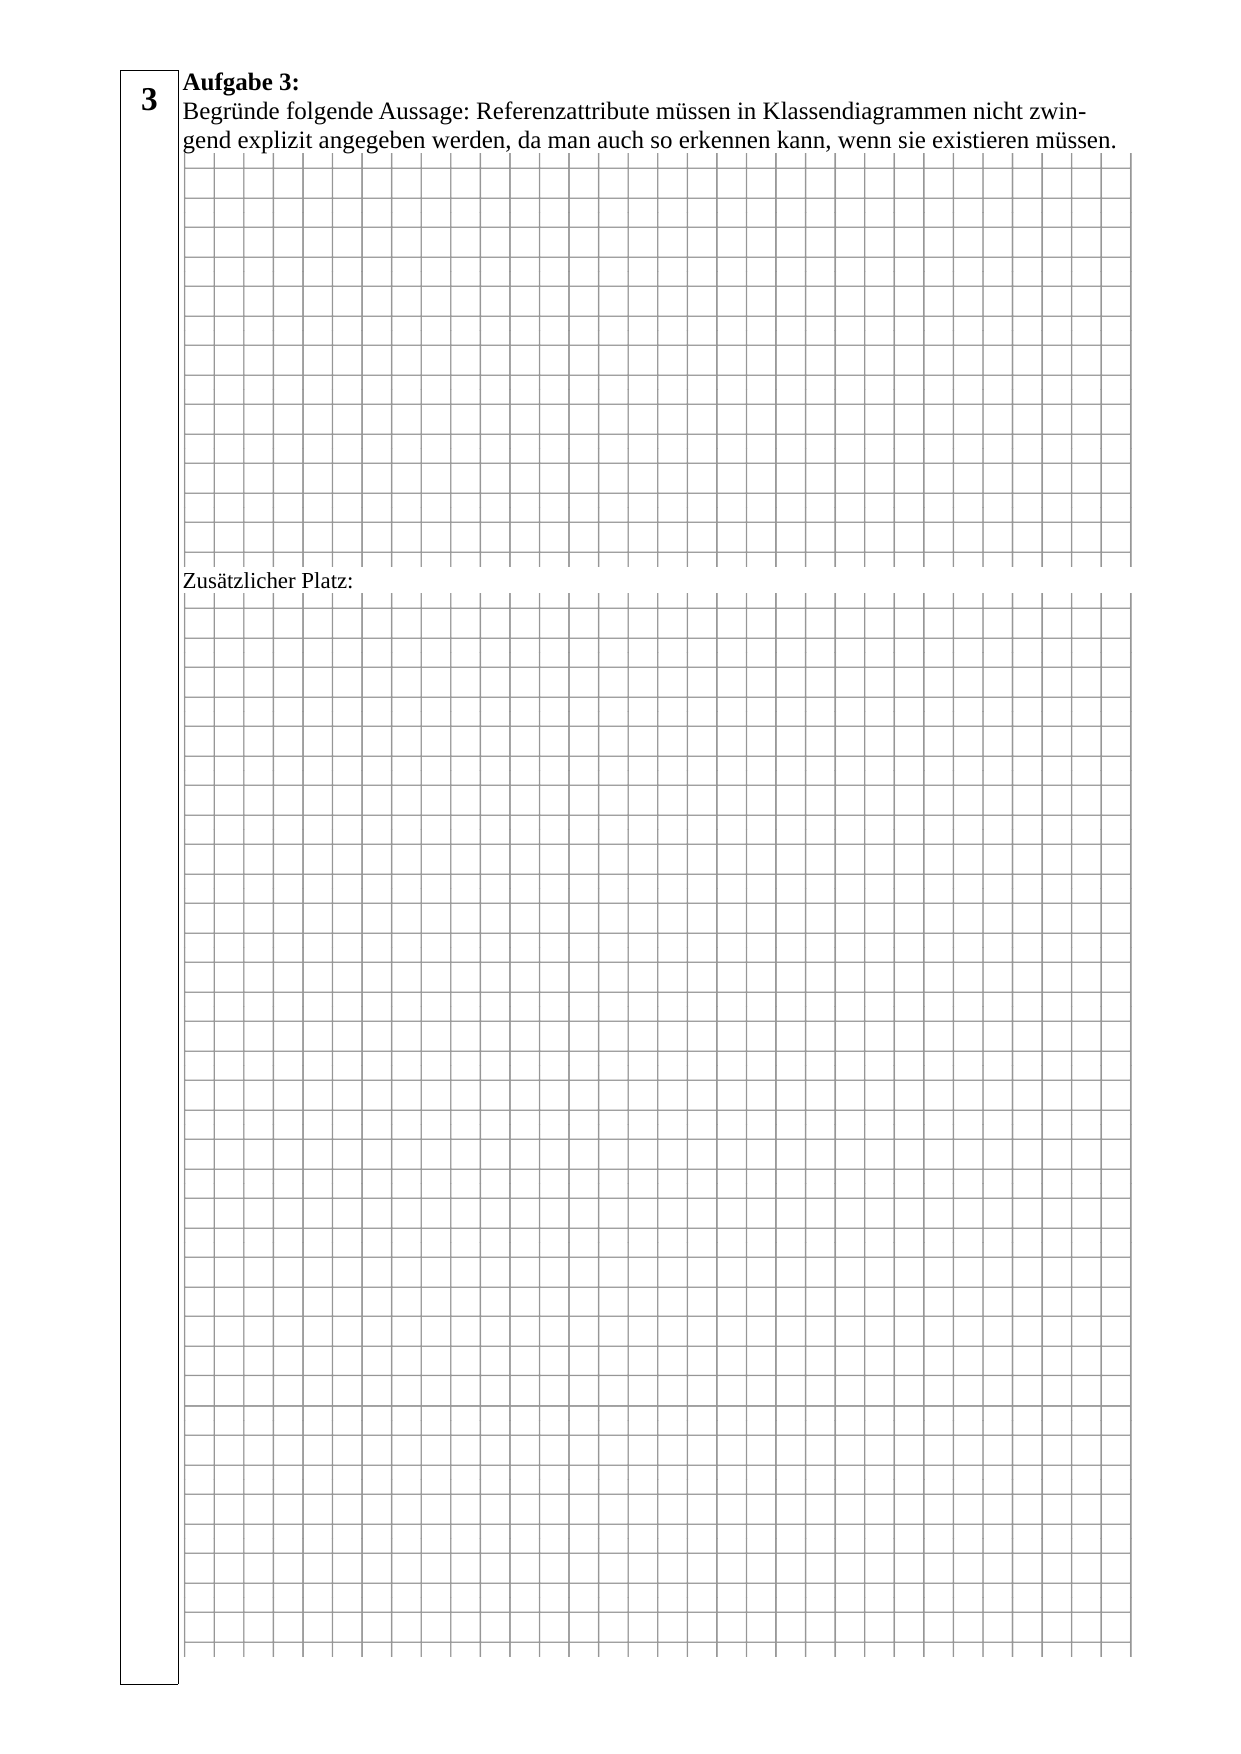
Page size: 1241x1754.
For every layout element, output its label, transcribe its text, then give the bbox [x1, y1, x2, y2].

picture [182, 593, 1134, 1657]
text Begründe folgende Aussage: Referenzattribute müssen in Klassendiagrammen nicht zwin­gend explizit angegeben werden, da man auch so erkennen kann, wenn sie existieren müssen. [182, 96, 1122, 153]
picture [182, 153, 1134, 567]
text Aufgabe 3: [182, 67, 1122, 96]
text 3 [129, 79, 169, 118]
text Zusätzlicher Platz: [182, 567, 1122, 593]
